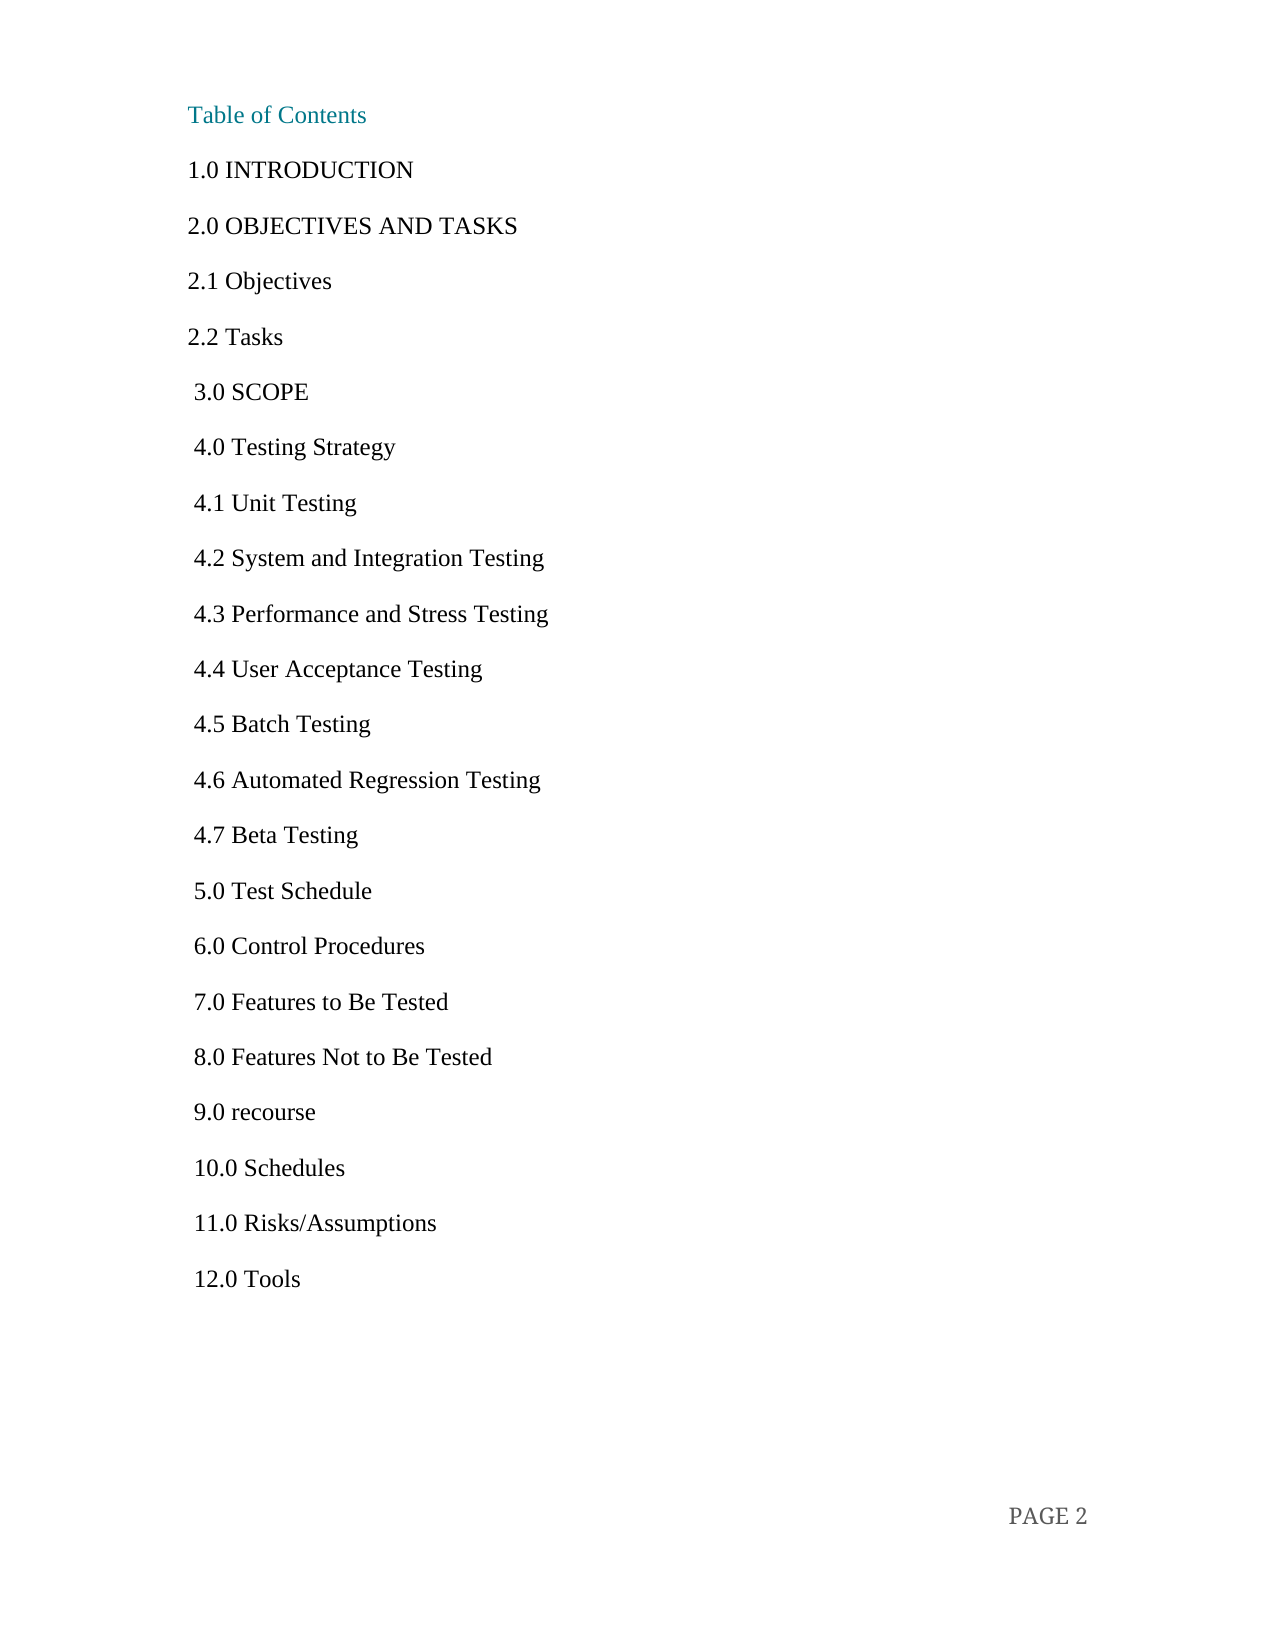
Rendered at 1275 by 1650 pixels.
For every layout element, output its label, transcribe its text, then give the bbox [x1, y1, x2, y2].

subtitle 12.0 Tools [187, 1264, 1087, 1292]
subtitle 7.0 Features to Be Tested [187, 987, 1087, 1015]
subtitle 4.3 Performance and Stress Testing [187, 599, 1087, 627]
subtitle 10.0 Schedules [187, 1153, 1087, 1182]
subtitle 4.6 Automated Regression Testing [187, 765, 1087, 794]
subtitle 4.5 Batch Testing [187, 709, 1087, 738]
subtitle 3.0 SCOPE [187, 377, 1087, 406]
subtitle 4.4 User Acceptance Testing [187, 654, 1087, 683]
subtitle 6.0 Control Procedures [187, 931, 1087, 960]
subtitle 9.0 recourse [187, 1097, 1087, 1126]
subtitle 2.2 Tasks [187, 322, 1087, 350]
subtitle Table of Contents [187, 100, 1087, 129]
subtitle 4.2 System and Integration Testing [187, 543, 1087, 572]
subtitle 5.0 Test Schedule [187, 876, 1087, 904]
subtitle 1.0 INTRODUCTION [187, 155, 1087, 184]
subtitle 4.0 Testing Strategy [187, 432, 1087, 461]
subtitle 8.0 Features Not to Be Tested [187, 1042, 1087, 1071]
subtitle 2.0 OBJECTIVES AND TASKS [187, 211, 1087, 239]
subtitle 4.7 Beta Testing [187, 820, 1087, 849]
subtitle 11.0 Risks/Assumptions [187, 1208, 1087, 1237]
subtitle 2.1 Objectives [187, 266, 1087, 295]
subtitle 4.1 Unit Testing [187, 488, 1087, 517]
